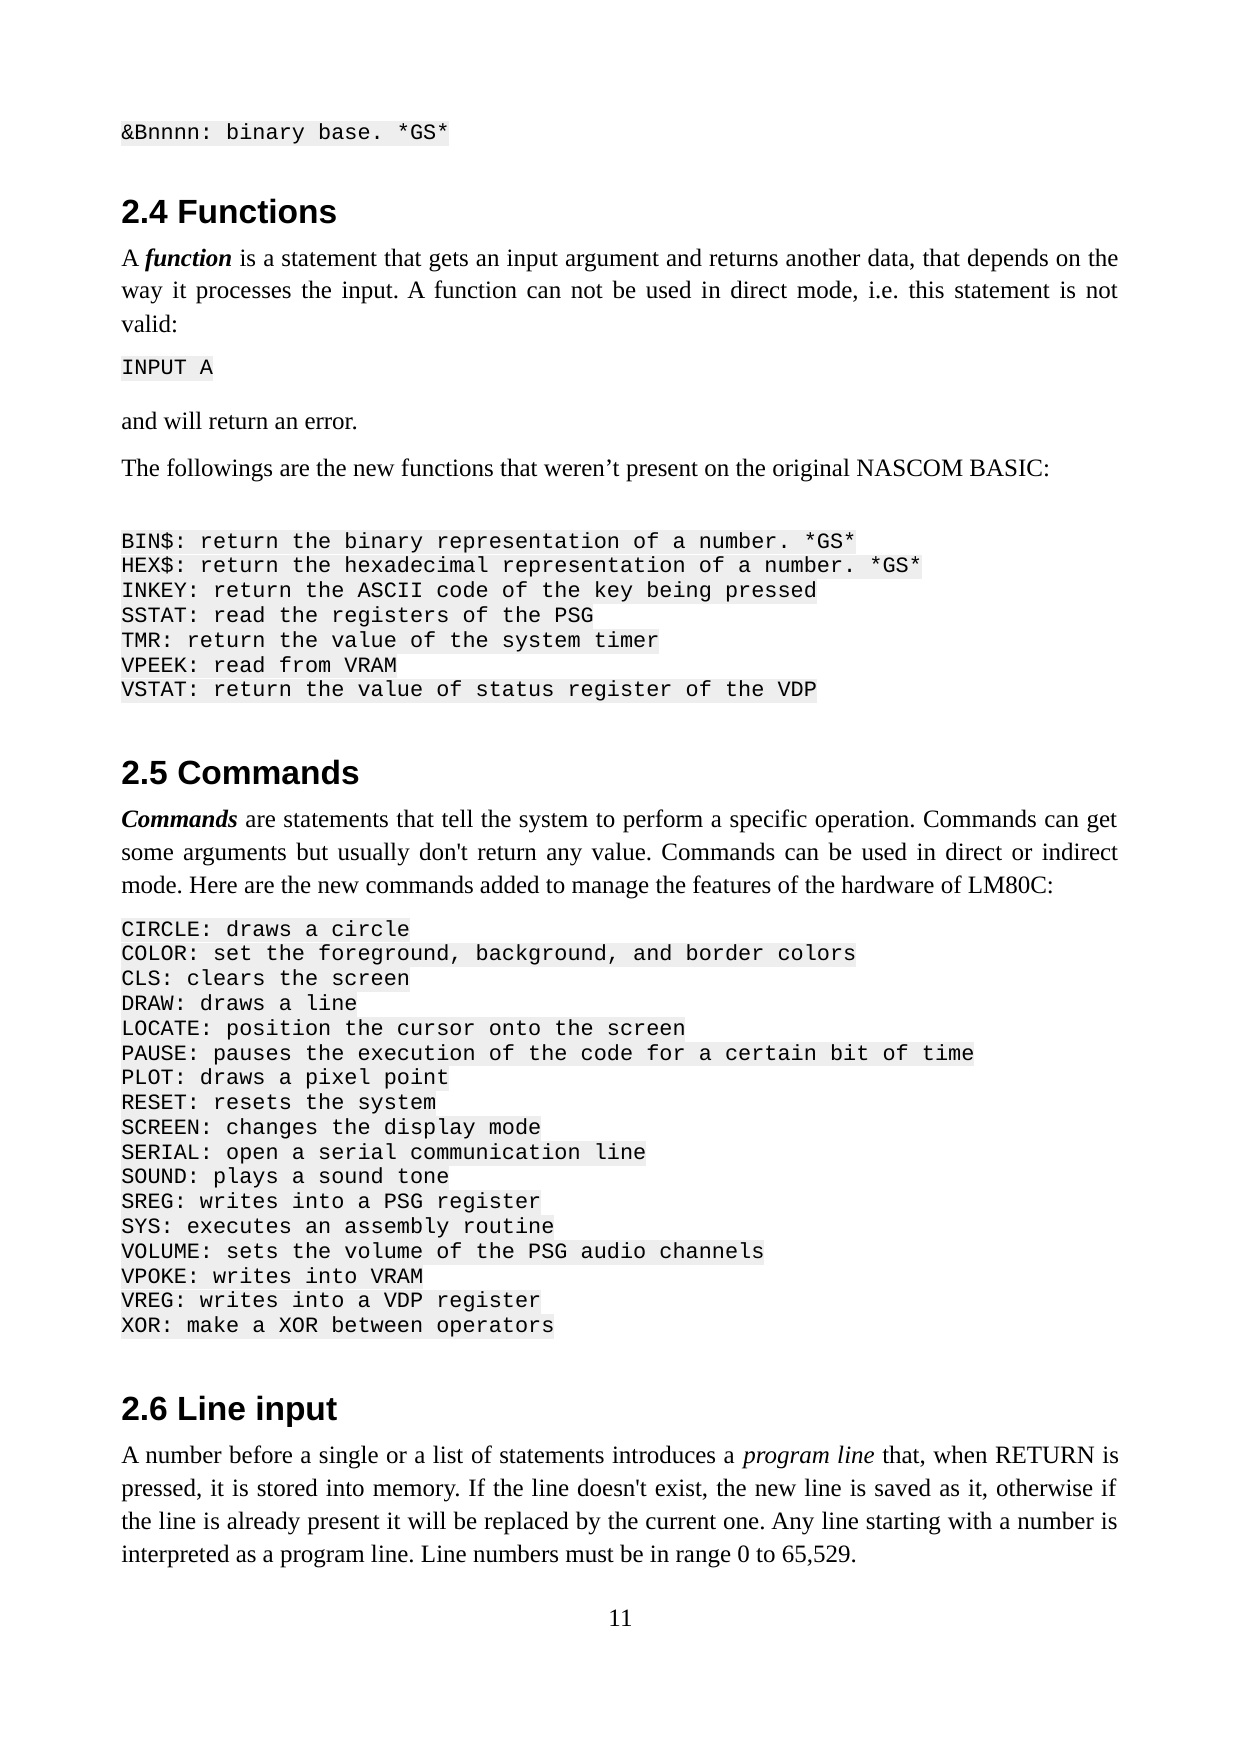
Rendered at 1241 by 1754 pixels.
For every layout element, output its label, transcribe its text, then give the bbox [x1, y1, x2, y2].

text and will return an error. [121, 406, 1119, 434]
text Commands are statements that tell the system to perform a specific operation. Commands can get some arguments but usually don't return any value. Commands can be used in direct or indirect mode. Here are the new commands added to manage the features of the hardware of LM80C: [121, 804, 1119, 899]
text COLOR: set the foreground, background, and border colors [121, 942, 1119, 967]
text VOLUME: sets the volume of the PSG audio channels [764, 1240, 1119, 1265]
text DRAW: draws a line [357, 992, 1119, 1017]
text PAUSE: pauses the execution of the code for a certain bit of time [974, 1042, 1119, 1066]
text A function is a statement that gets an input argument and returns another data, that depends on the way it processes the input. A function can not be used in direct mode, i.e. this statement is not valid: [121, 243, 1119, 337]
text The followings are the new functions that weren’t present on the original NASCOM BASIC: [121, 453, 1119, 482]
text TMR: return the value of the system timer [659, 629, 1119, 654]
text SSTAT: read the registers of the PSG [593, 604, 1119, 629]
text HEX$: return the hexadecimal representation of a number. *GS* [121, 554, 1119, 579]
text SERIAL: open a serial communication line [646, 1141, 1119, 1166]
text SOUND: plays a sound tone [449, 1166, 1119, 1190]
text A number before a single or a list of statements introduces a program line that, when RETURN is pressed, it is stored into memory. If the line doesn't exist, the new line is saved as it, otherwise if the line is already present it will be replaced by the current one. Any line starting with a number is interpreted as a program line. Line numbers must be in range 0 to 65,529. [121, 1440, 1119, 1568]
text XOR: make a XOR between operators [554, 1314, 1119, 1339]
text BIN$: return the binary representation of a number. *GS* [856, 530, 1119, 554]
text VPEEK: read from VRAM [397, 654, 1119, 678]
text SREG: writes into a PSG register [541, 1190, 1119, 1215]
subtitle 2.4 Functions [121, 191, 1119, 230]
text CIRCLE: draws a circle [410, 918, 1119, 942]
text LOCATE: position the cursor onto the screen [685, 1017, 1119, 1042]
text VREG: writes into a VDP register [121, 1289, 1119, 1314]
text SYS: executes an assembly routine [554, 1215, 1119, 1240]
subtitle 2.6 Line input [121, 1389, 1119, 1427]
text INPUT A [213, 356, 1119, 381]
text VPOKE: writes into VRAM [423, 1265, 1119, 1289]
text RESET: resets the system [436, 1091, 1119, 1116]
text VSTAT: return the value of status register of the VDP [121, 678, 1119, 703]
subtitle 2.5 Commands [121, 753, 1119, 792]
text &Bnnnn: binary base. *GS* [449, 121, 1119, 146]
text SCREEN: changes the display mode [541, 1116, 1119, 1141]
text CLS: clears the screen [410, 967, 1119, 992]
text PLOT: draws a pixel point [449, 1066, 1119, 1091]
text INKEY: return the ASCII code of the key being pressed [817, 579, 1119, 604]
